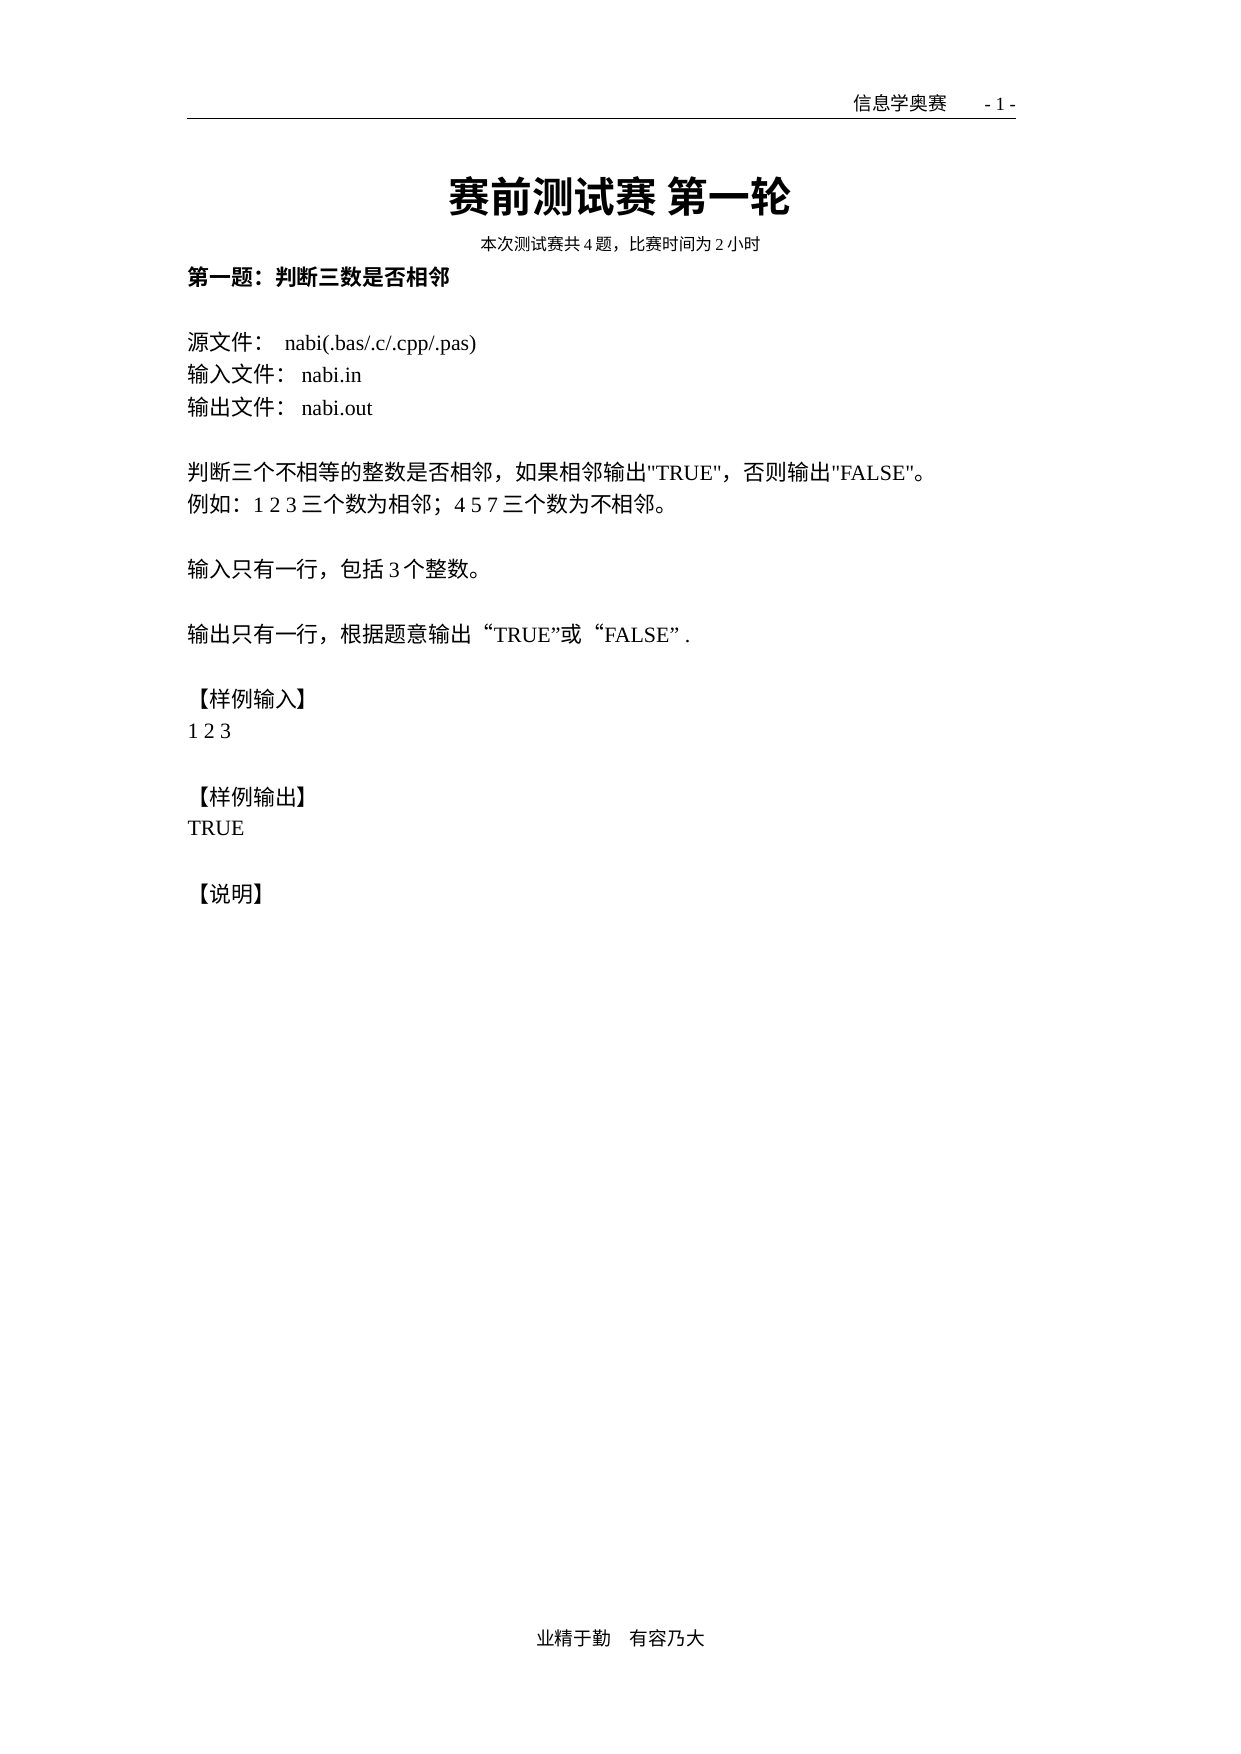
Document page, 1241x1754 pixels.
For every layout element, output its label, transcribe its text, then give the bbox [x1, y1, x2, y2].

text 输出文件： nabi.out [187, 389, 1053, 422]
text 【样例输入】 [187, 682, 1053, 714]
text 判断三个不相等的整数是否相邻，如果相邻输出"TRUE"，否则输出"FALSE"。 [187, 454, 1053, 487]
text 输出只有一行，根据题意输出“TRUE”或“FALSE” . [187, 617, 1053, 649]
text 【样例输出】 [187, 779, 1053, 812]
text 【说明】 [187, 877, 1053, 909]
text 本次测试赛共4题，比赛时间为2小时 [187, 227, 1053, 259]
text 赛前测试赛 第一轮 [187, 162, 1053, 227]
text 例如：1 2 3三个数为相邻；4 5 7三个数为不相邻。 [187, 487, 1053, 519]
text 第一题：判断三数是否相邻 [187, 259, 1053, 292]
text TRUE [187, 812, 1053, 844]
text 输入只有一行，包括3个整数。 [187, 552, 1053, 584]
text 输入文件： nabi.in [187, 357, 1053, 389]
text 1 2 3 [187, 714, 1053, 747]
text 源文件： nabi(.bas/.c/.cpp/.pas) [187, 324, 1053, 357]
